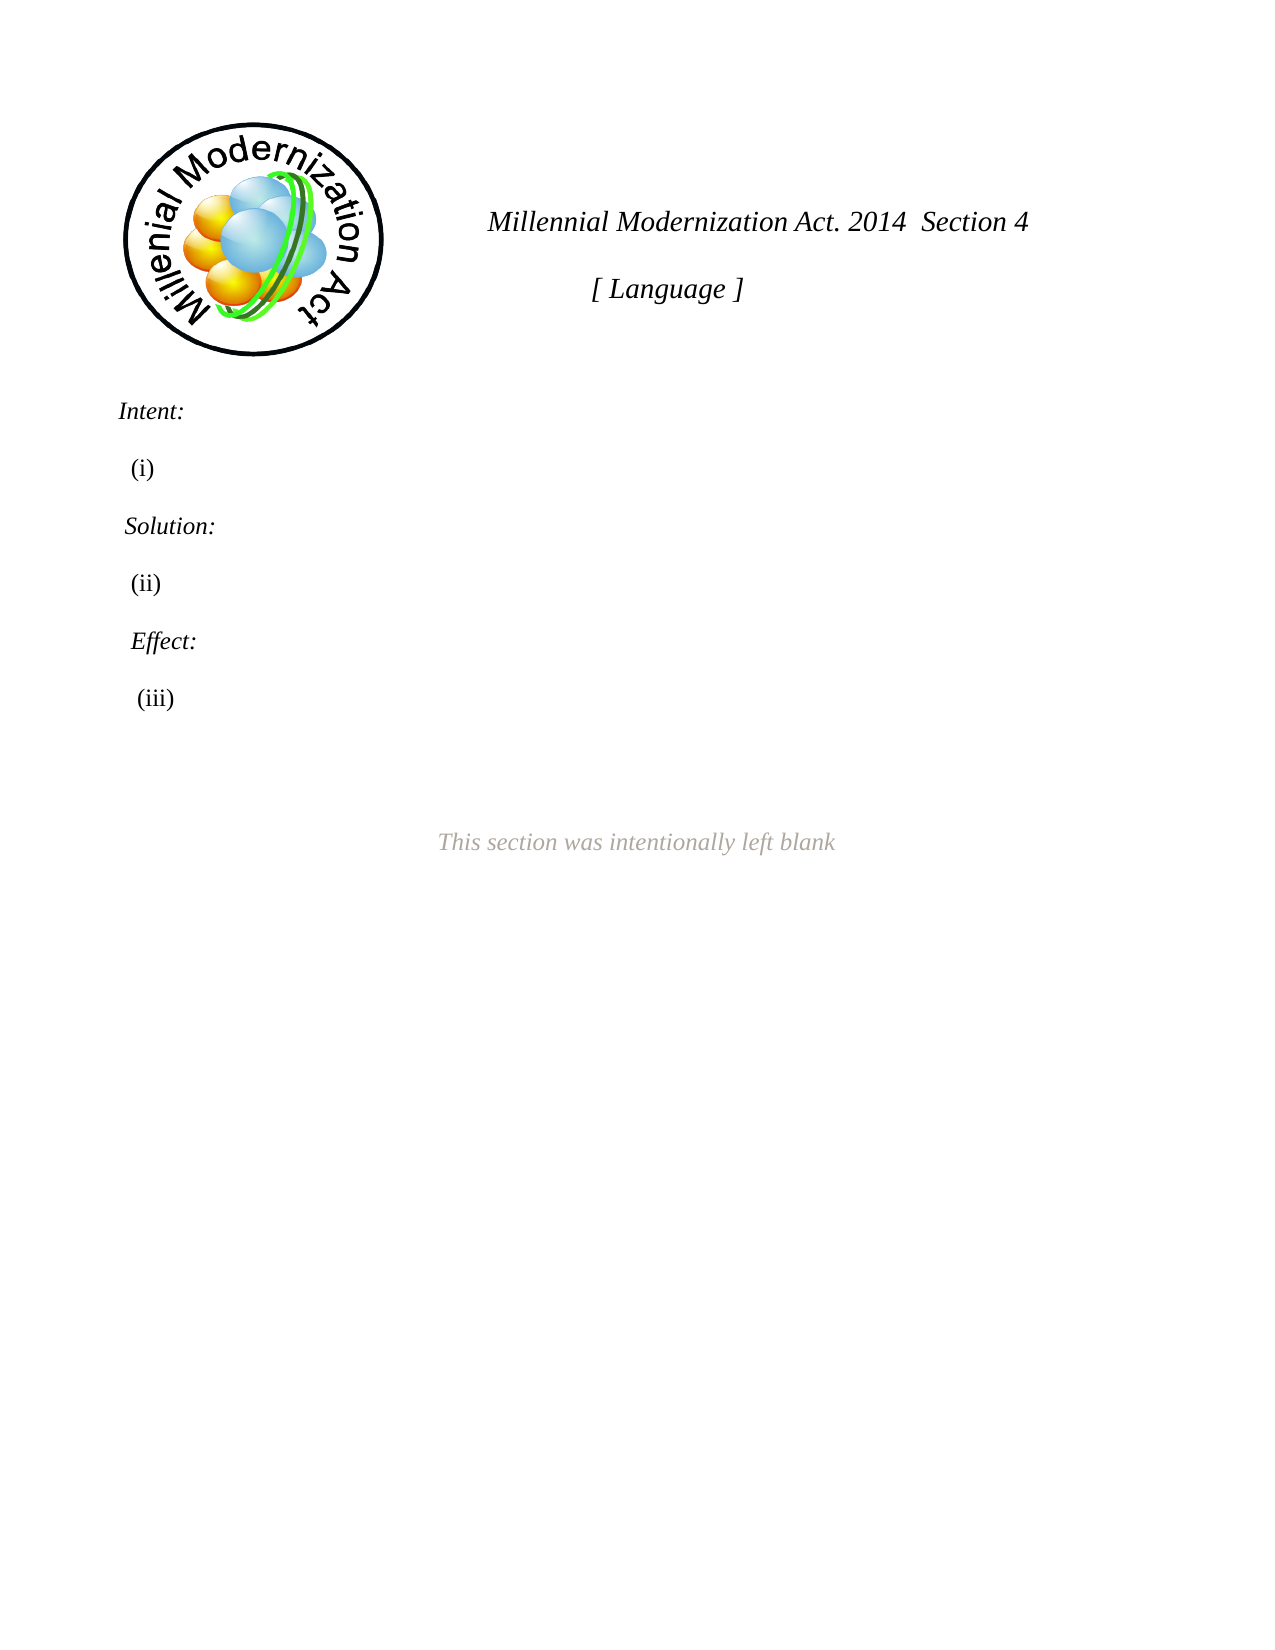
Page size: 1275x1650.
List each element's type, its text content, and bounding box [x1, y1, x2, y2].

text (iii) [118, 683, 1157, 712]
text This section was intentionally left blank [118, 827, 1157, 856]
text Solution: [118, 511, 1157, 540]
text Effect: [118, 626, 1157, 655]
picture [121, 118, 385, 359]
text [ Language ] [385, 271, 1157, 305]
text Millennial Modernization Act. 2014 Section 4 [385, 204, 1157, 238]
text (i) [118, 453, 1157, 482]
text (ii) [118, 568, 1157, 597]
text Intent: [118, 396, 1157, 425]
